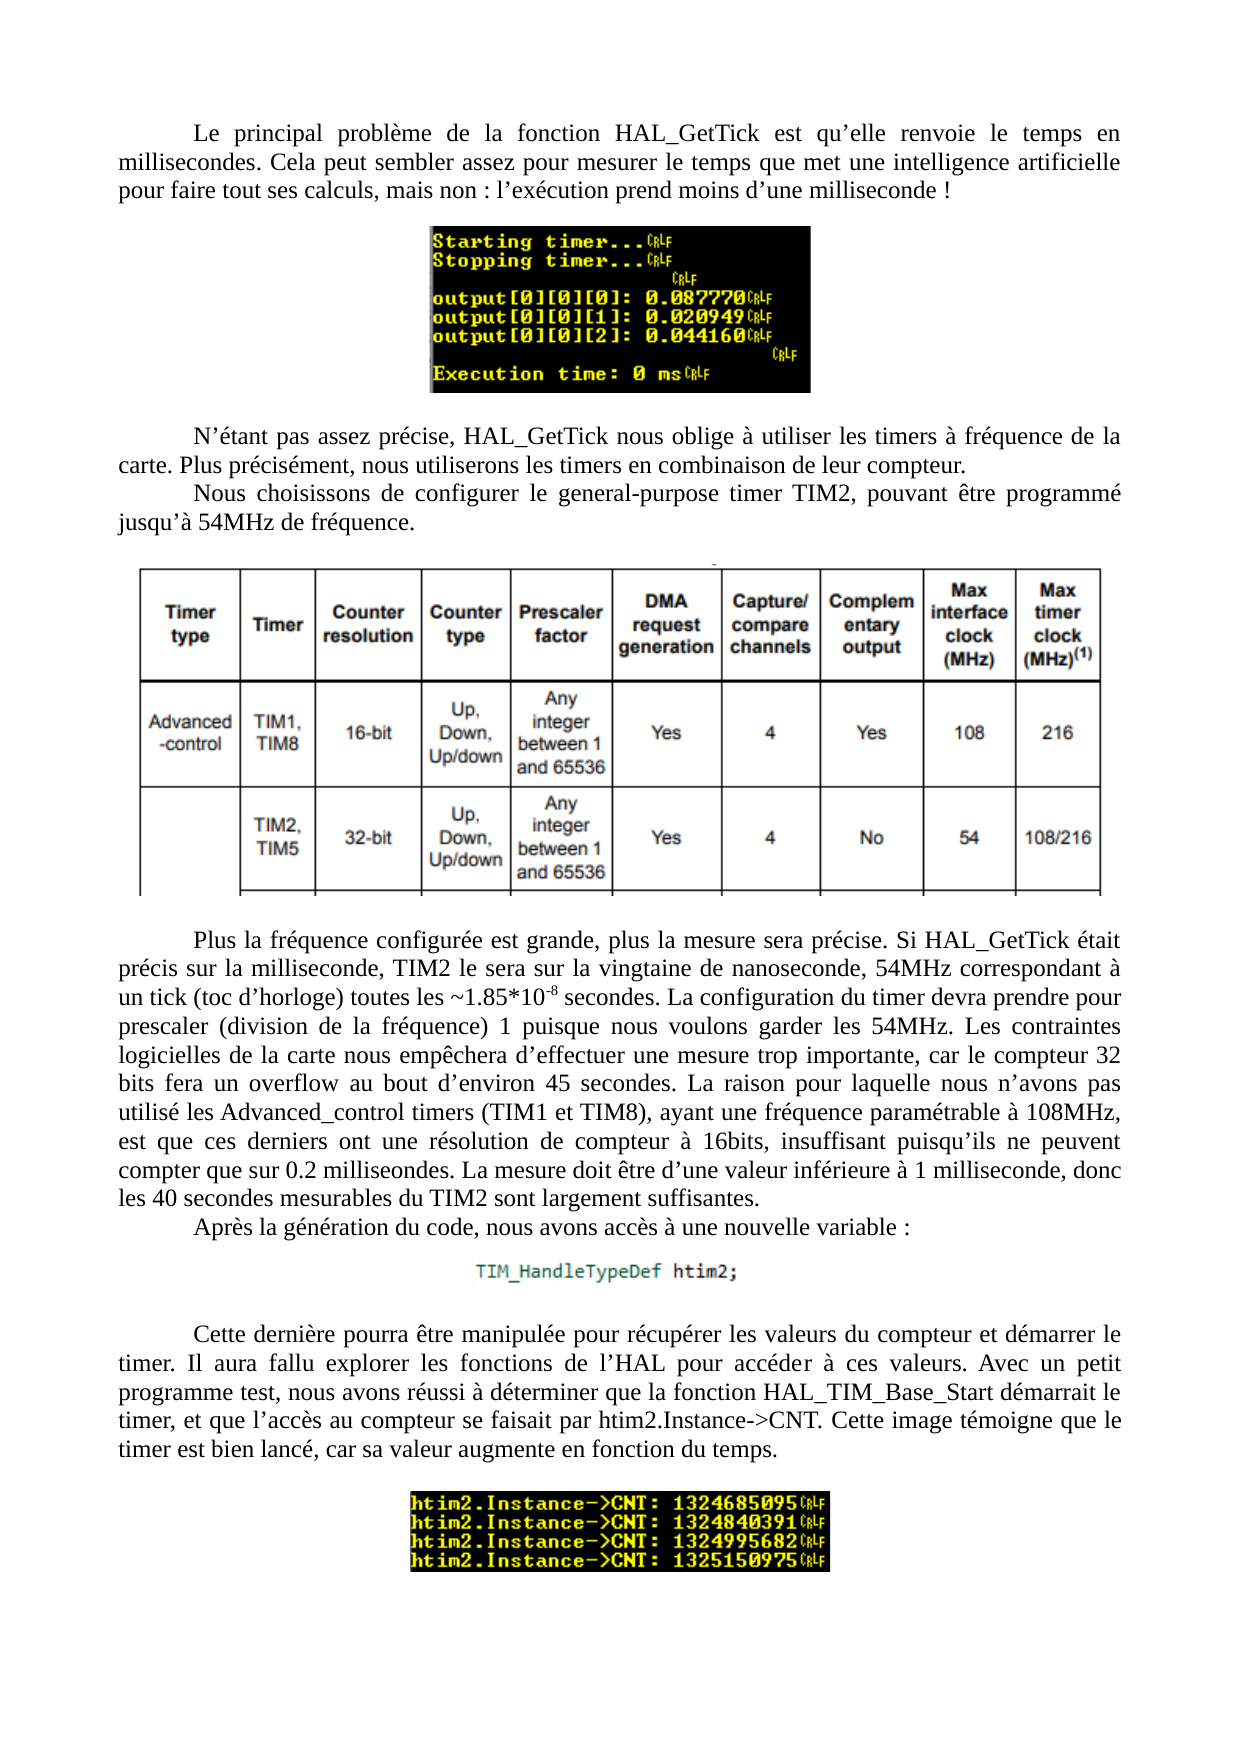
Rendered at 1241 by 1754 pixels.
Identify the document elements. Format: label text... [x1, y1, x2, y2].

text N’étant pas assez précise, HAL_GetTick nous oblige à utiliser les timers à fréquence de la carte. Plus précisément, nous utiliserons les timers en combinaison de leur compteur. [118, 421, 1122, 478]
text Le principal problème de la fonction HAL_GetTick est qu’elle renvoie le temps en millisecondes. Cela peut sembler assez pour mesurer le temps que met une intelligence artificielle pour faire tout ses calculs, mais non : l’exécution prend moins d’une milliseconde ! [118, 118, 1122, 204]
text Cette dernière pourra être manipulée pour récupérer les valeurs du compteur et démarrer le timer. Il aura fallu explorer les fonctions de l’HAL pour accéder à ces valeurs. Avec un petit programme test, nous avons réussi à déterminer que la fonction HAL_TIM_Base_Start démarrait le timer, et que l’accès au compteur se faisait par htim2.Instance->CNT. Cette image témoigne que le timer est bien lancé, car sa valeur augmente en fonction du temps. [118, 1319, 1122, 1463]
picture [471, 1257, 747, 1291]
text Après la génération du code, nous avons accès à une nouvelle variable : [118, 1212, 1122, 1241]
picture [135, 564, 1106, 896]
text Nous choisissons de configurer le general-purpose timer TIM2, pouvant être programmé jusqu’à 54MHz de fréquence. [118, 478, 1122, 536]
text Plus la fréquence configurée est grande, plus la mesure sera précise. Si HAL_GetTick était précis sur la milliseconde, TIM2 le sera sur la vingtaine de nanoseconde, 54MHz correspondant à un tick (toc d’horloge) toutes les ~1.85*10-8 secondes. La configuration du timer devra prendre pour prescaler (division de la fréquence) 1 puisque nous voulons garder les 54MHz. Les contraintes logicielles de la carte nous empêchera d’effectuer une mesure trop importante, car le compteur 32 bits fera un overflow au bout d’environ 45 secondes. La raison pour laquelle nous n’avons pas utilisé les Advanced_control timers (TIM1 et TIM8), ayant une fréquence paramétrable à 108MHz, est que ces derniers ont une résolution de compteur à 16bits, insuffisant puisqu’ils ne peuvent compter que sur 0.2 milliseondes. La mesure doit être d’une valeur inférieure à 1 milliseconde, donc les 40 secondes mesurables du TIM2 sont largement suffisantes. [118, 925, 1122, 1212]
picture [429, 226, 811, 393]
picture [410, 1491, 831, 1572]
